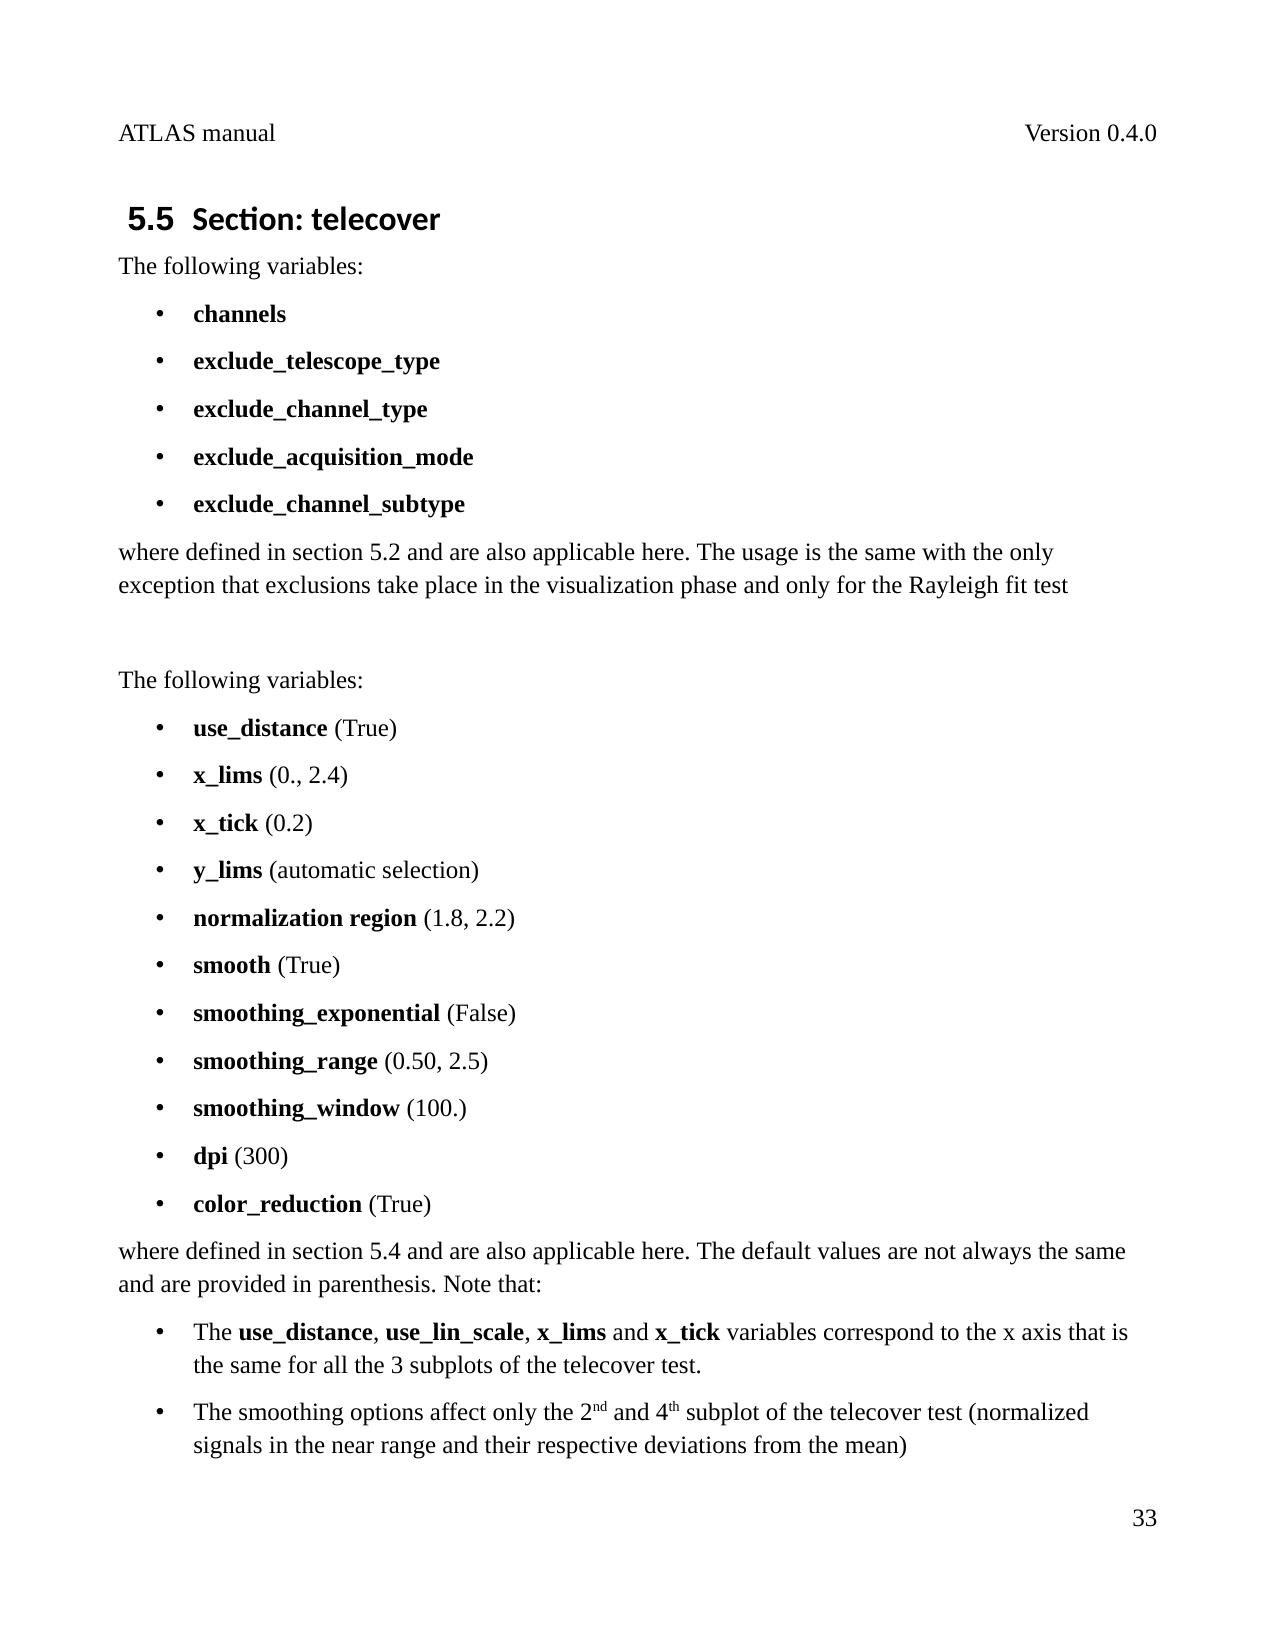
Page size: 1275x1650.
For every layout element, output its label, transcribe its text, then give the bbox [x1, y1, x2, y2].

text The following variables: [118, 665, 1157, 694]
list smooth (True) [156, 951, 1157, 979]
list normalization region (1.8, 2.2) [156, 903, 1157, 932]
list use_distance (True) [156, 713, 1157, 741]
list smoothing_window (100.) [156, 1093, 1157, 1122]
list The smoothing options affect only the 2nd and 4th subplot of the telecover test (normalized signals in the near range and their respective deviations from the mean) [156, 1397, 1157, 1459]
list channels [156, 299, 1157, 327]
list y_lims (automatic selection) [156, 855, 1157, 884]
list smoothing_range (0.50, 2.5) [156, 1046, 1157, 1074]
list color_reduction (True) [156, 1189, 1157, 1217]
list x_lims (0., 2.4) [156, 760, 1157, 789]
list exclude_channel_type [156, 394, 1157, 423]
list smoothing_exponential (False) [156, 998, 1157, 1027]
list dpi (300) [156, 1141, 1157, 1170]
list exclude_channel_subtype [156, 489, 1157, 518]
list x_tick (0.2) [156, 808, 1157, 837]
text The following variables: [118, 251, 1157, 280]
list exclude_acquisition_mode [156, 442, 1157, 470]
text where defined in section 5.4 and are also applicable here. The default values are not always the same and are provided in parenthesis. Note that: [118, 1236, 1157, 1298]
list exclude_telescope_type [156, 346, 1157, 375]
text where defined in section 5.2 and are also applicable here. The usage is the same with the only exception that exclusions take place in the visualization phase and only for the Rayleigh fit test [118, 537, 1157, 598]
list The use_distance, use_lin_scale, x_lims and x_tick variables correspond to the x axis that is the same for all the 3 subplots of the telecover test. [156, 1317, 1157, 1379]
subtitle Section: telecover [118, 198, 1157, 239]
